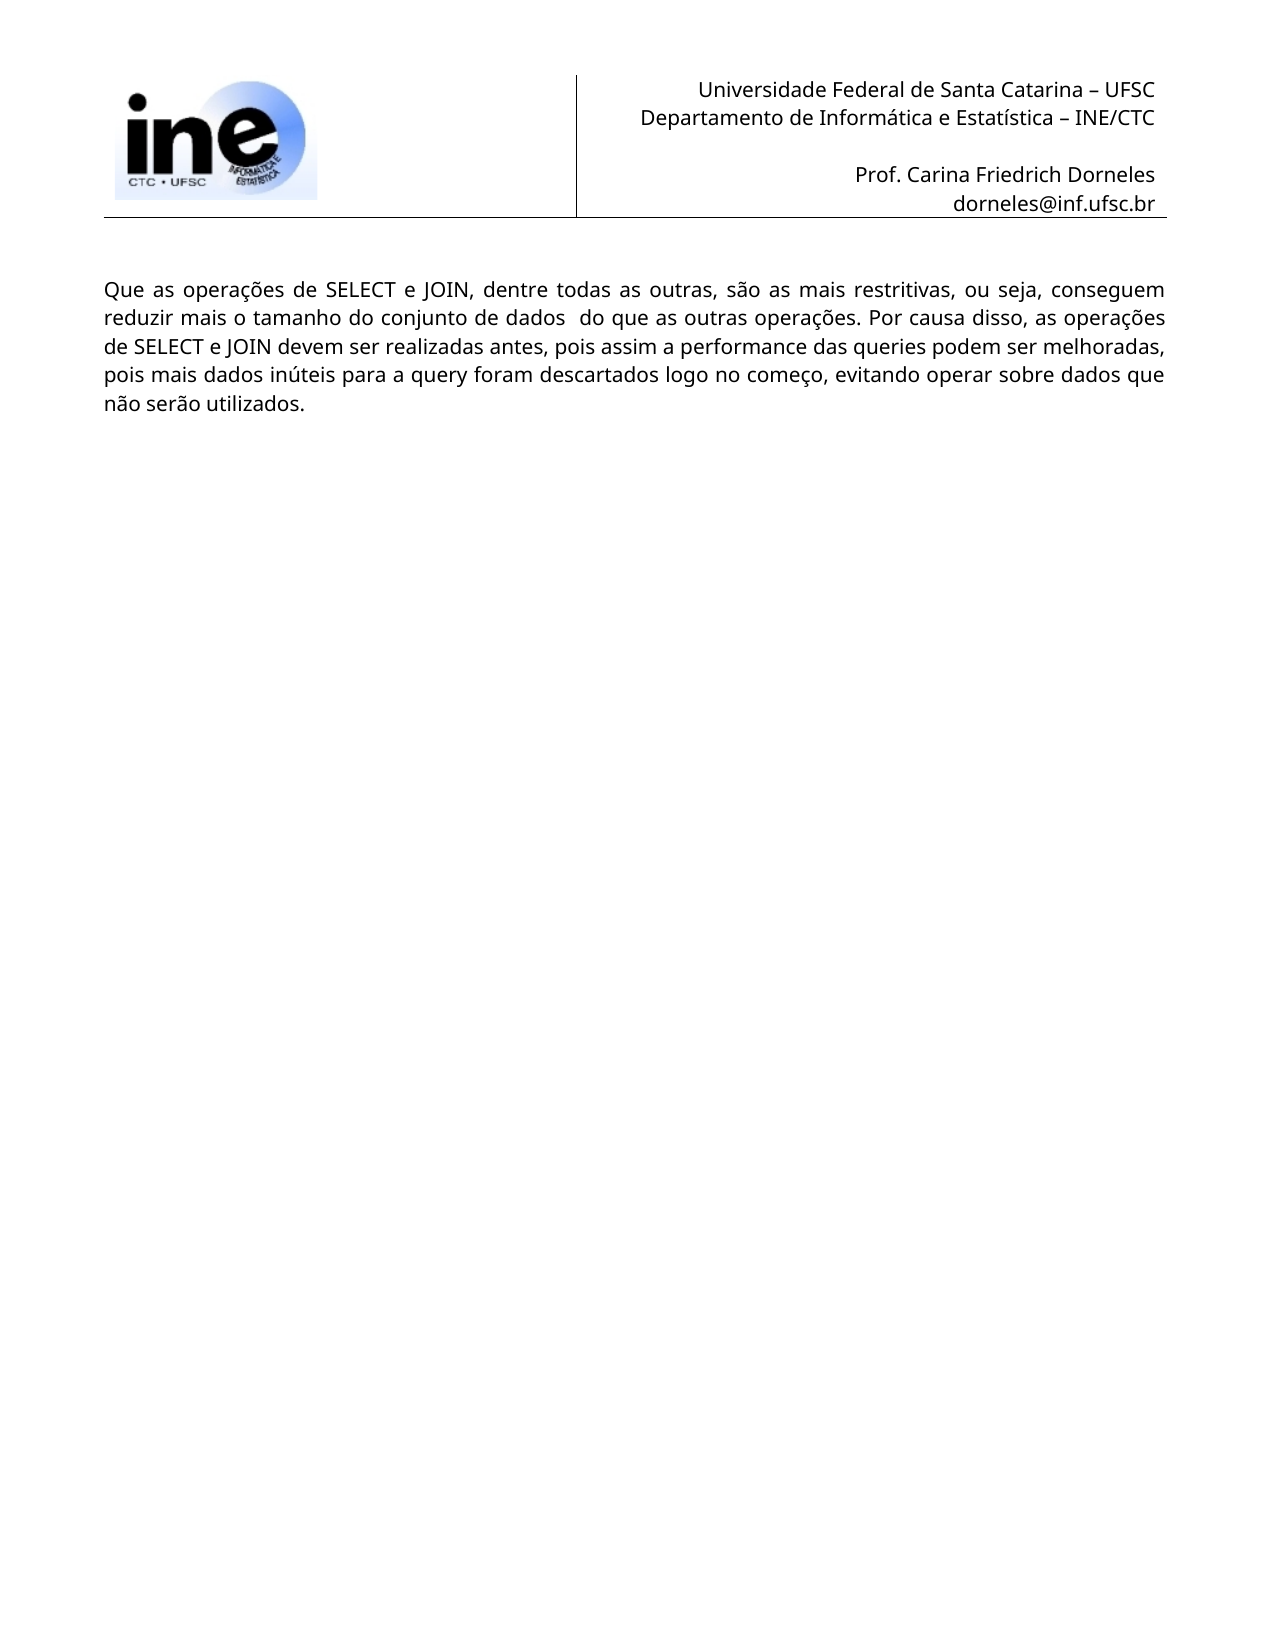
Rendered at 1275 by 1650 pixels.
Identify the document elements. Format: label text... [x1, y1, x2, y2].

picture [114, 75, 318, 200]
text Que as operações de SELECT e JOIN, dentre todas as outras, são as mais restritivas, ou seja, conseguem reduzir mais o tamanho do conjunto de dados do que as outras operações. Por causa disso, as operações de SELECT e JOIN devem ser realizadas antes, pois assim a performance das queries podem ser melhoradas, pois mais dados inúteis para a query foram descartados logo no começo, evitando operar sobre dados que não serão utilizados. [103, 275, 1167, 417]
